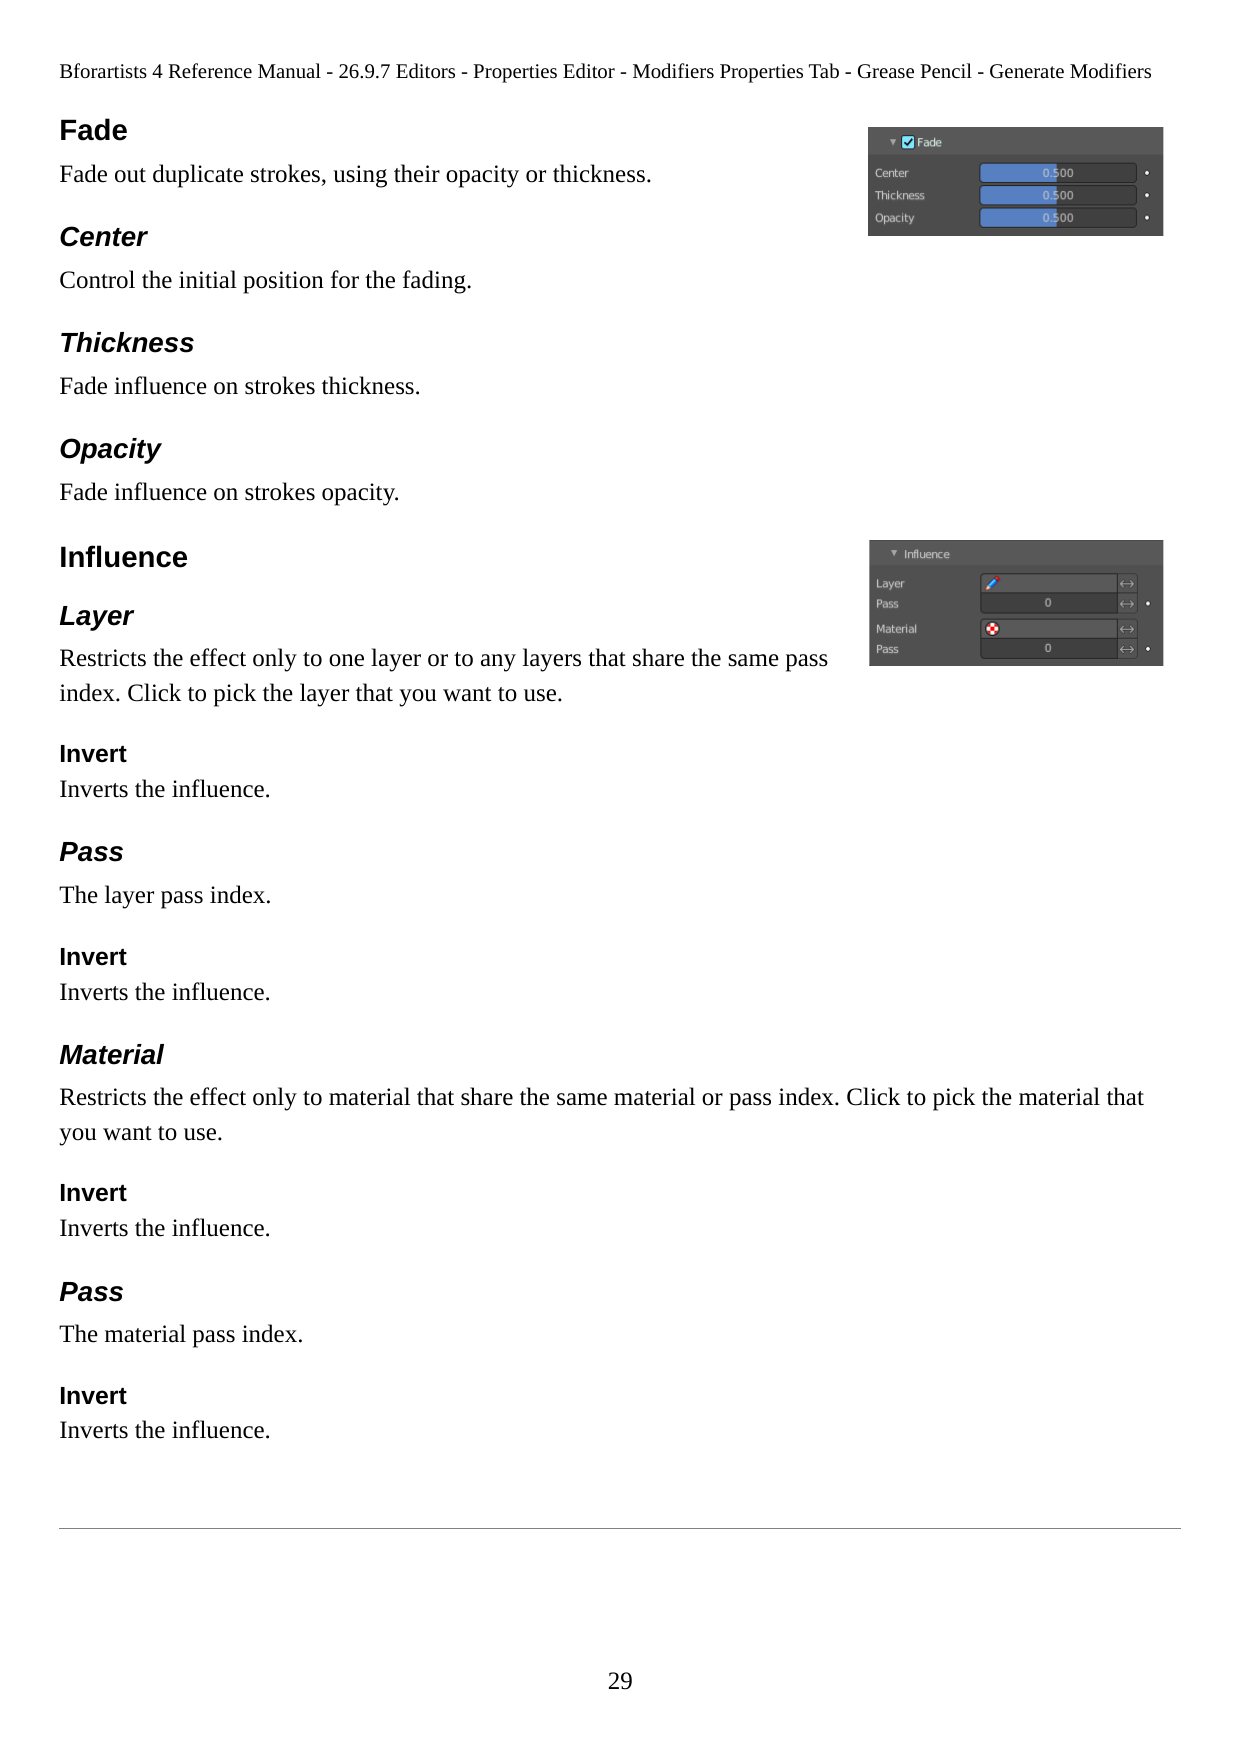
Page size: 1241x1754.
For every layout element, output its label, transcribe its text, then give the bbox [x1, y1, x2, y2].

text Restricts the effect only to material that share the same material or pass index. Click to pick the material that you want to use. [59, 1082, 1181, 1146]
subtitle [1164, 540, 1181, 574]
subtitle Pass [59, 1275, 1181, 1307]
subtitle Opacity [59, 432, 1181, 464]
text The layer pass index. [59, 880, 1181, 909]
picture [868, 127, 1164, 236]
subtitle Influence [59, 540, 869, 574]
text Fade out duplicate strokes, using their opacity or thickness. [59, 159, 868, 188]
subtitle Fade [59, 113, 1181, 146]
text Inverts the influence. [59, 977, 1181, 1005]
subtitle Layer [59, 599, 869, 631]
text Inverts the influence. [59, 1416, 1181, 1444]
text Restricts the effect only to one layer or to any layers that share the same pass index. Click to pick the layer that you want to use. [59, 643, 1181, 707]
subtitle Invert [59, 739, 1181, 768]
subtitle Invert [59, 942, 1181, 970]
subtitle Invert [59, 1381, 1181, 1409]
subtitle Material [59, 1038, 1181, 1070]
subtitle Invert [59, 1178, 1181, 1207]
text Fade influence on strokes thickness. [59, 371, 1181, 399]
text Fade influence on strokes opacity. [59, 477, 1181, 505]
text Inverts the influence. [59, 1213, 1181, 1242]
subtitle Center [59, 220, 1181, 252]
subtitle Pass [59, 836, 1181, 868]
subtitle [1164, 599, 1181, 631]
text The material pass index. [59, 1319, 1181, 1348]
subtitle Thickness [59, 326, 1181, 358]
text Control the initial position for the fading. [59, 265, 1181, 293]
picture [869, 540, 1164, 666]
text Inverts the influence. [59, 774, 1181, 803]
